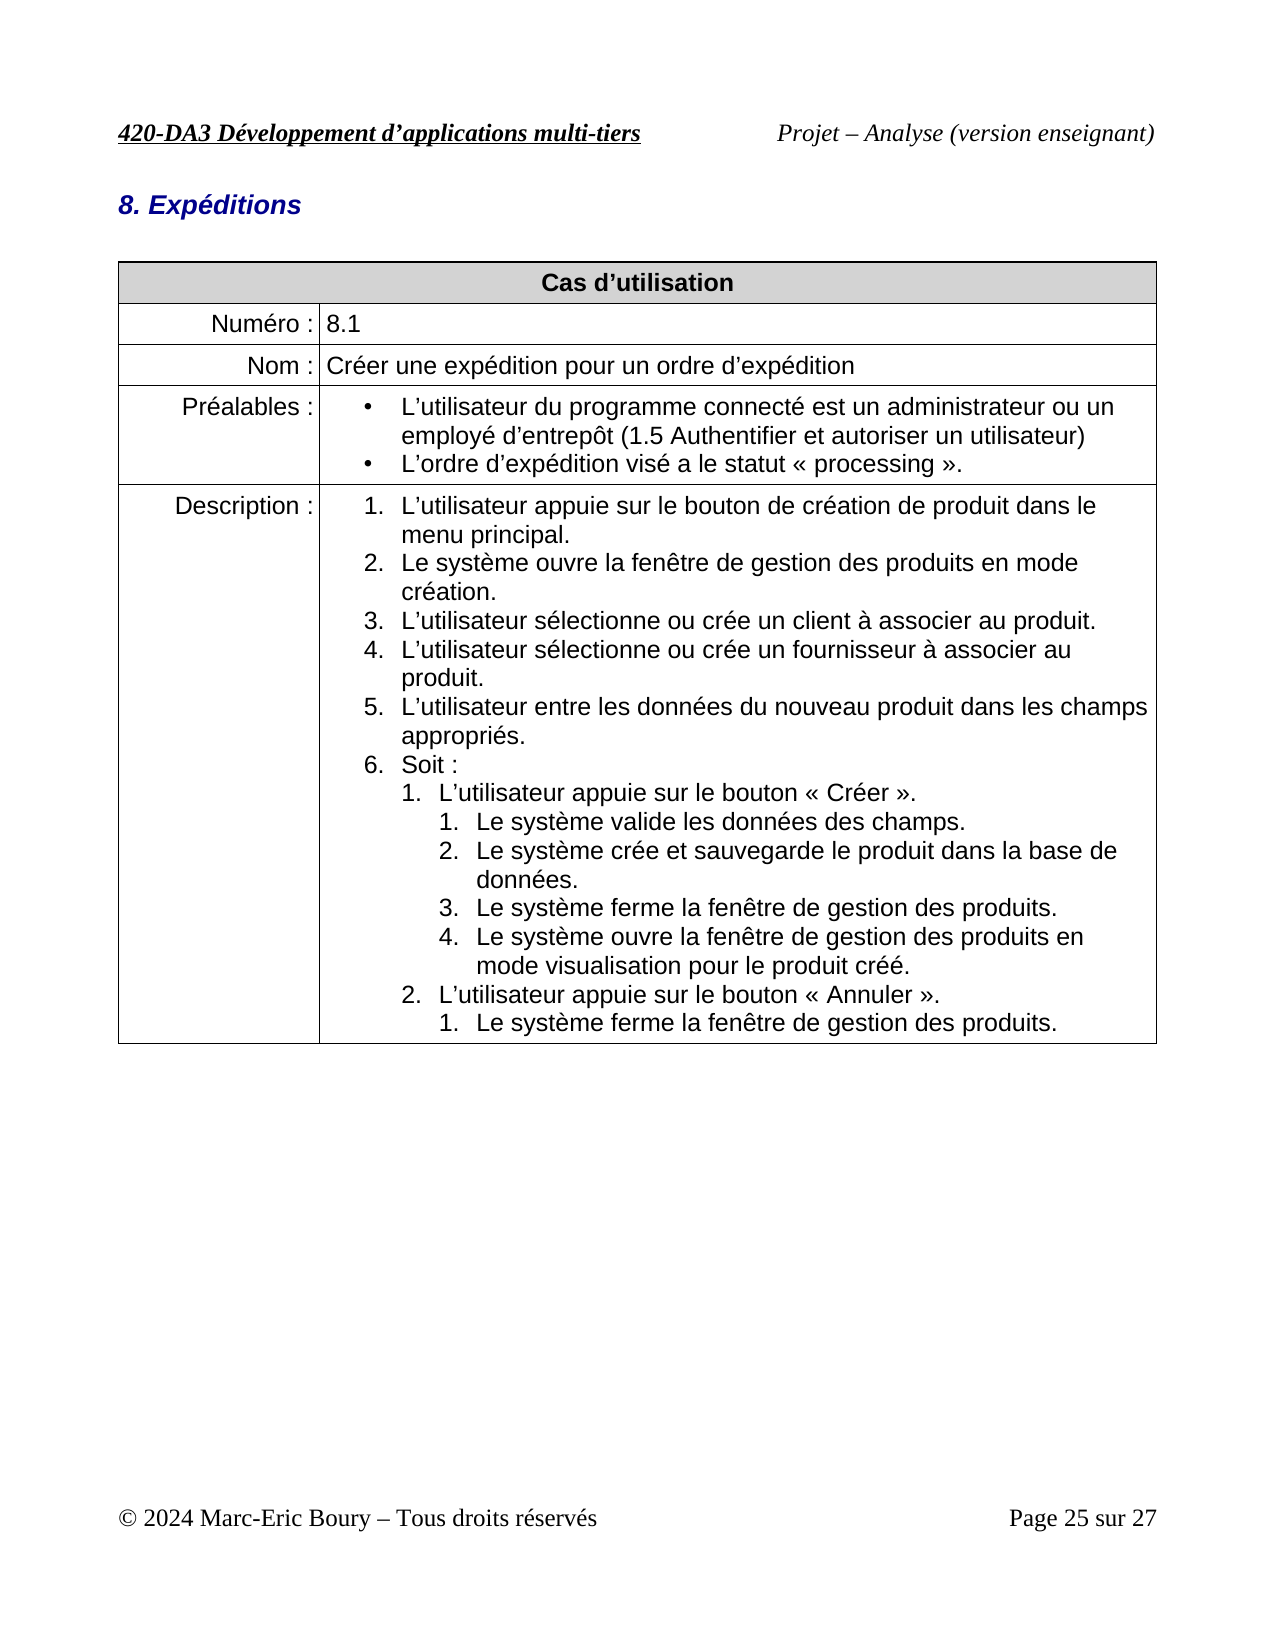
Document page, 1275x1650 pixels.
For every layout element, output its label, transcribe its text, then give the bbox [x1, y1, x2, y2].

table_cell Nom : [119, 345, 319, 385]
table_cell 8.1 [320, 304, 1156, 344]
subtitle 8. Expéditions [118, 189, 1157, 220]
table_cell Numéro : [119, 304, 319, 344]
table_cell L’utilisateur du programme connecté est un administrateur ou un employé d’entrepôt (1.5 Authentifier et autoriser un utilisateur) L’ordre d’expédition visé a le statut « processing ». [320, 386, 1156, 484]
table_cell Description : [119, 485, 319, 1043]
table_header Cas d’utilisation [119, 263, 1156, 303]
table_cell Préalables : [119, 386, 319, 484]
table_cell L’utilisateur appuie sur le bouton de création de produit dans le menu principal. Le système ouvre la fenêtre de gestion des produits en mode création. L’utilisateur sélectionne ou crée un client à associer au produit. L’utilisateur sélectionne ou crée un fournisseur à associer au produit. L’utilisateur entre les données du nouveau produit dans les champs appropriés. Soit : L’utilisateur appuie sur le bouton « Créer ». Le système valide les données des champs. Le système crée et sauvegarde le produit dans la base de données. Le système ferme la fenêtre de gestion des produits. Le système ouvre la fenêtre de gestion des produits en mode visualisation pour le produit créé. L’utilisateur appuie sur le bouton « Annuler ». Le système ferme la fenêtre de gestion des produits. [320, 485, 1156, 1043]
table_cell Créer une expédition pour un ordre d’expédition [320, 345, 1156, 385]
